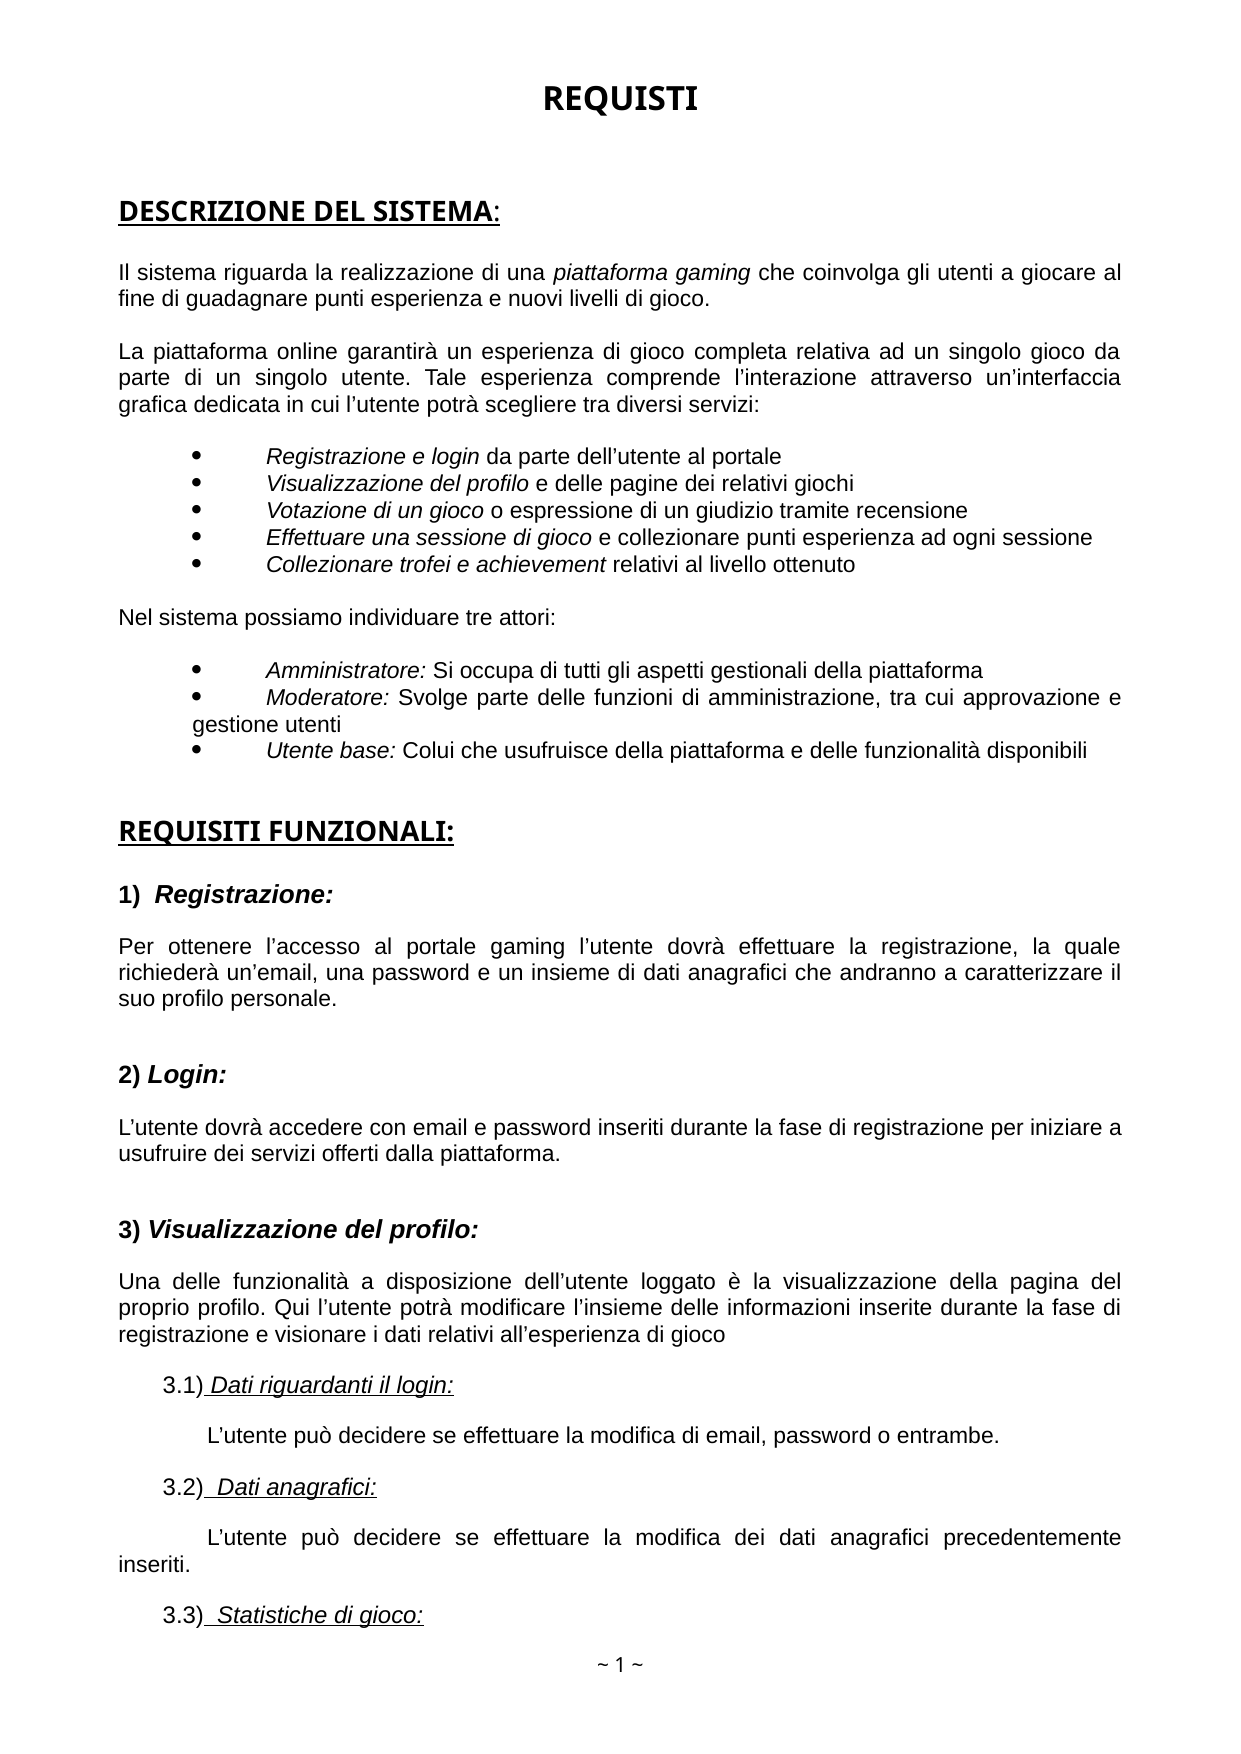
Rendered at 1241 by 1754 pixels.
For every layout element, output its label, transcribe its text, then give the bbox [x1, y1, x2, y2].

list Collezionare trofei e achievement relativi al livello ottenuto [192, 551, 1122, 578]
text Una delle funzionalità a disposizione dell’utente loggato è la visualizzazione della pagina del proprio profilo. Qui l’utente potrà modificare l’insieme delle informazioni inserite durante la fase di registrazione e visionare i dati relativi all’esperienza di gioco [118, 1268, 1122, 1347]
list Moderatore: Svolge parte delle funzioni di amministrazione, tra cui approvazione e gestione utenti [192, 684, 1122, 737]
list Votazione di un gioco o espressione di un giudizio tramite recensione [192, 497, 1122, 524]
text Nel sistema possiamo individuare tre attori: [118, 604, 1122, 630]
text Il sistema riguarda la realizzazione di una piattaforma gaming che coinvolga gli utenti a giocare al fine di guadagnare punti esperienza e nuovi livelli di gioco. [118, 259, 1122, 312]
text 3.3) Statistiche di gioco: [118, 1601, 1122, 1629]
text La piattaforma online garantirà un esperienza di gioco completa relativa ad un singolo gioco da parte di un singolo utente. Tale esperienza comprende l’interazione attraverso un’interfaccia grafica dedicata in cui l’utente potrà scegliere tra diversi servizi: [118, 338, 1122, 417]
text L’utente dovrà accedere con email e password inseriti durante la fase di registrazione per iniziare a usufruire dei servizi offerti dalla piattaforma. [118, 1113, 1122, 1166]
text L’utente può decidere se effettuare la modifica di email, password o entrambe. [118, 1422, 1122, 1449]
text Per ottenere l’accesso al portale gaming l’utente dovrà effettuare la registrazione, la quale richiederà un’email, una password e un insieme di dati anagrafici che andranno a caratterizzare il suo profilo personale. [118, 933, 1122, 1012]
list Utente base: Colui che usufruisce della piattaforma e delle funzionalità disponibili [192, 737, 1122, 764]
text REQUISITI FUNZIONALI: [118, 812, 1122, 850]
text REQUISTI [118, 75, 1122, 120]
text DESCRIZIONE DEL SISTEMA: [118, 192, 1122, 230]
text 3.2) Dati anagrafici: [118, 1473, 1122, 1500]
list Visualizzazione del profilo e delle pagine dei relativi giochi [192, 470, 1122, 497]
list Amministratore: Si occupa di tutti gli aspetti gestionali della piattaforma [192, 657, 1122, 684]
text 2) Login: [118, 1059, 1122, 1089]
text 3) Visualizzazione del profilo: [118, 1214, 1122, 1244]
list Registrazione e login da parte dell’utente al portale [192, 443, 1122, 470]
text 3.1) Dati riguardanti il login: [88, 1371, 1122, 1398]
list Effettuare una sessione di gioco e collezionare punti esperienza ad ogni sessione [192, 524, 1122, 551]
text 1) Registrazione: [118, 879, 1122, 909]
text L’utente può decidere se effettuare la modifica dei dati anagrafici precedentemente inseriti. [118, 1524, 1122, 1577]
